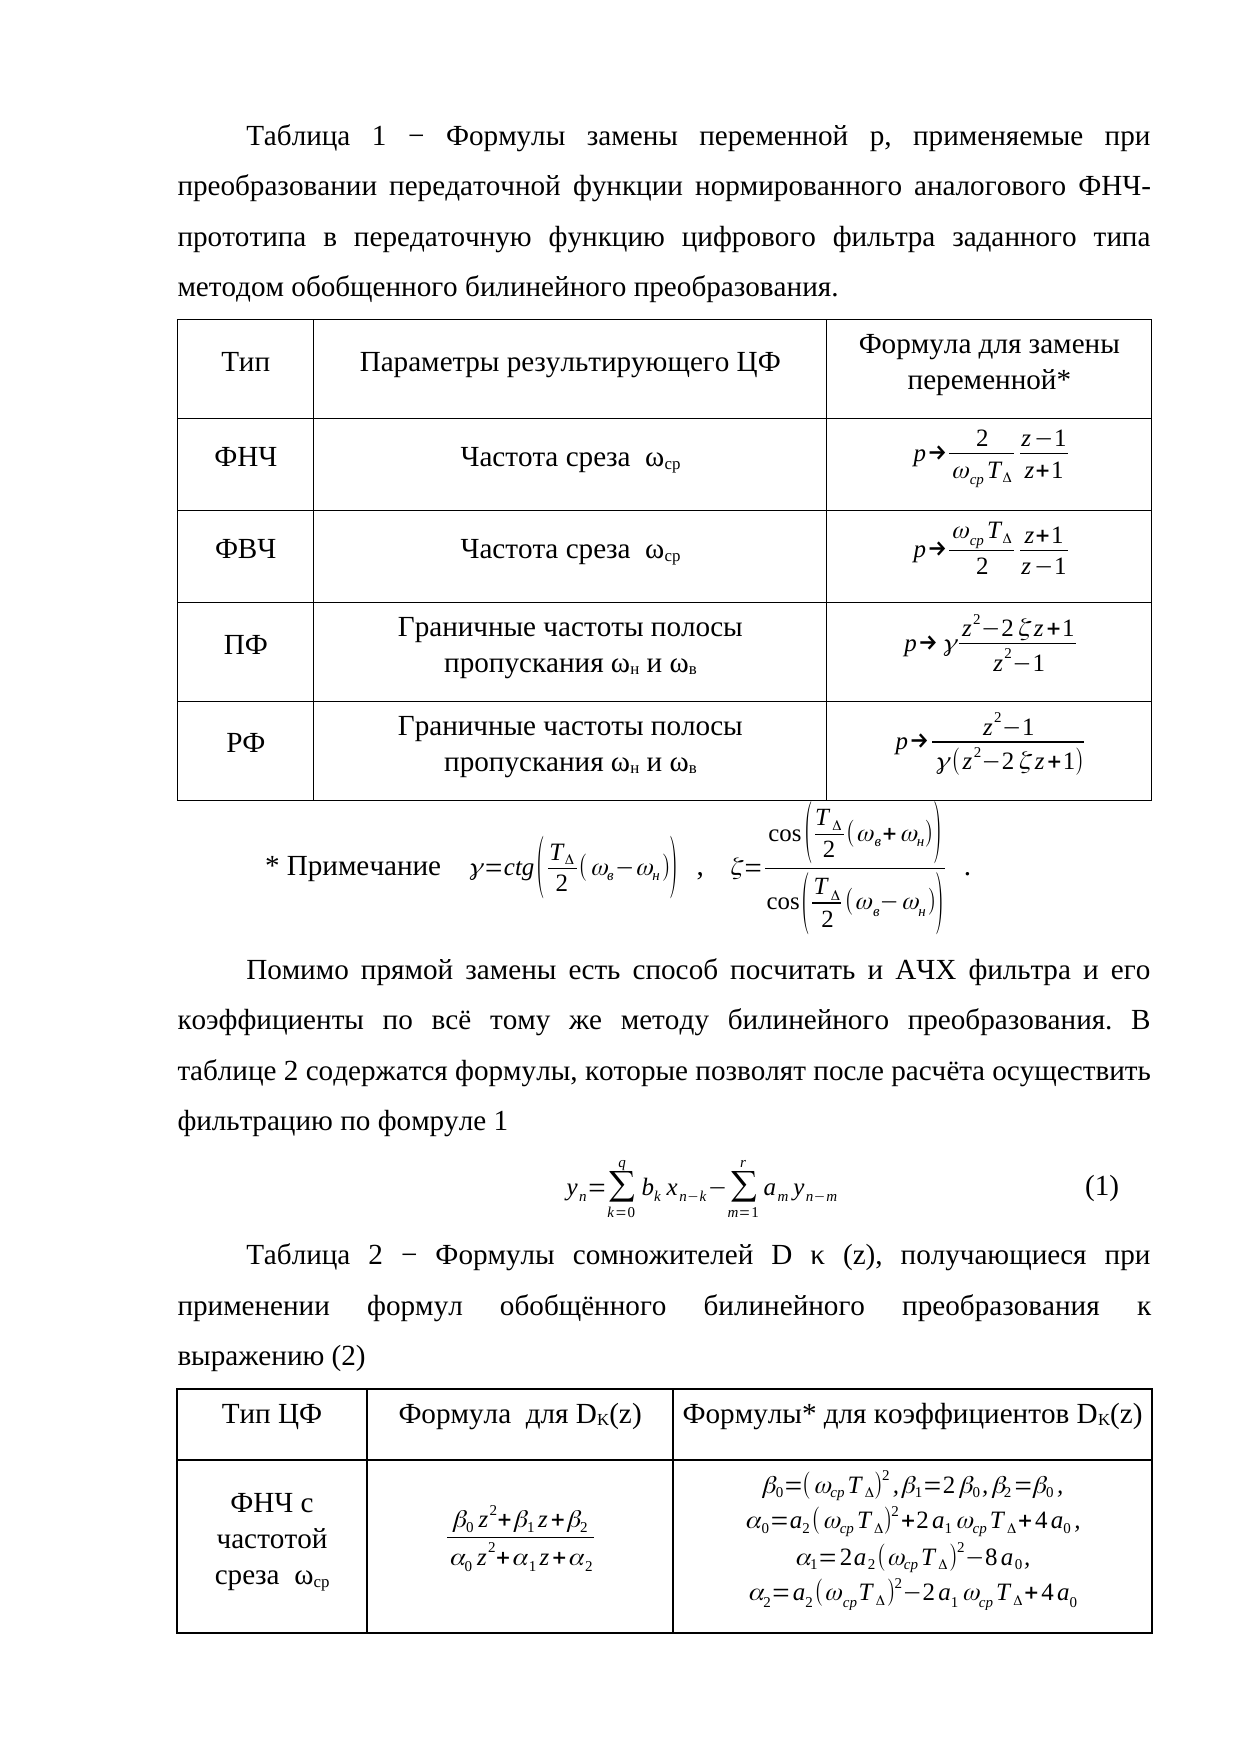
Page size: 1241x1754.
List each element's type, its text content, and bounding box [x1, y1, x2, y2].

text Таблица 2 − Формулы сомножителей D κ (z), получающиеся при применении формул обобщённого билинейного преобразования к выражению (2) [177, 1237, 1152, 1371]
table_cell Граничные частоты полосы пропускания ωн и ωв [314, 702, 826, 800]
text Таблица 1 − Формулы замены переменной p, применяемые при преобразовании передаточной функции нормированного аналогового ФНЧ-прототипа в передаточную функцию цифрового фильтра заданного типа методом обобщенного билинейного преобразования. [177, 118, 1152, 303]
table_header Тип [178, 320, 313, 418]
text Помимо прямой замены есть способ посчитать и АЧХ фильтра и его коэффициенты по всё тому же методу билинейного преобразования. В таблице 2 содержатся формулы, которые позволят после расчёта осуществить фильтрацию по фомруле 1 [177, 952, 1152, 1136]
table_cell [827, 603, 1151, 701]
table_cell [827, 419, 1151, 510]
text * Примечание , . [177, 801, 1152, 935]
table_cell [674, 1461, 1151, 1632]
table_cell ПФ [178, 603, 313, 701]
table_cell [827, 511, 1151, 602]
table_cell РФ [178, 702, 313, 800]
table_header Формула для замены переменной* [827, 320, 1151, 418]
table_cell Частота среза ωср [314, 419, 826, 510]
table_header Тип ЦФ [178, 1390, 366, 1458]
table_cell [368, 1461, 672, 1632]
table_cell [827, 702, 1151, 800]
table_cell ФНЧ [178, 419, 313, 510]
table_header Параметры результирующего ЦФ [314, 320, 826, 418]
table_cell ФВЧ [178, 511, 313, 602]
table_cell Граничные частоты полосы пропускания ωн и ωв [314, 603, 826, 701]
table_header Формулы* для коэффициентов DK(z) [674, 1390, 1151, 1458]
table_cell Частота среза ωср [314, 511, 826, 602]
table_header Формула для DK(z) [368, 1390, 672, 1458]
table_cell ФНЧ с частотой среза ωср [178, 1461, 366, 1632]
text (1) [177, 1153, 1152, 1221]
